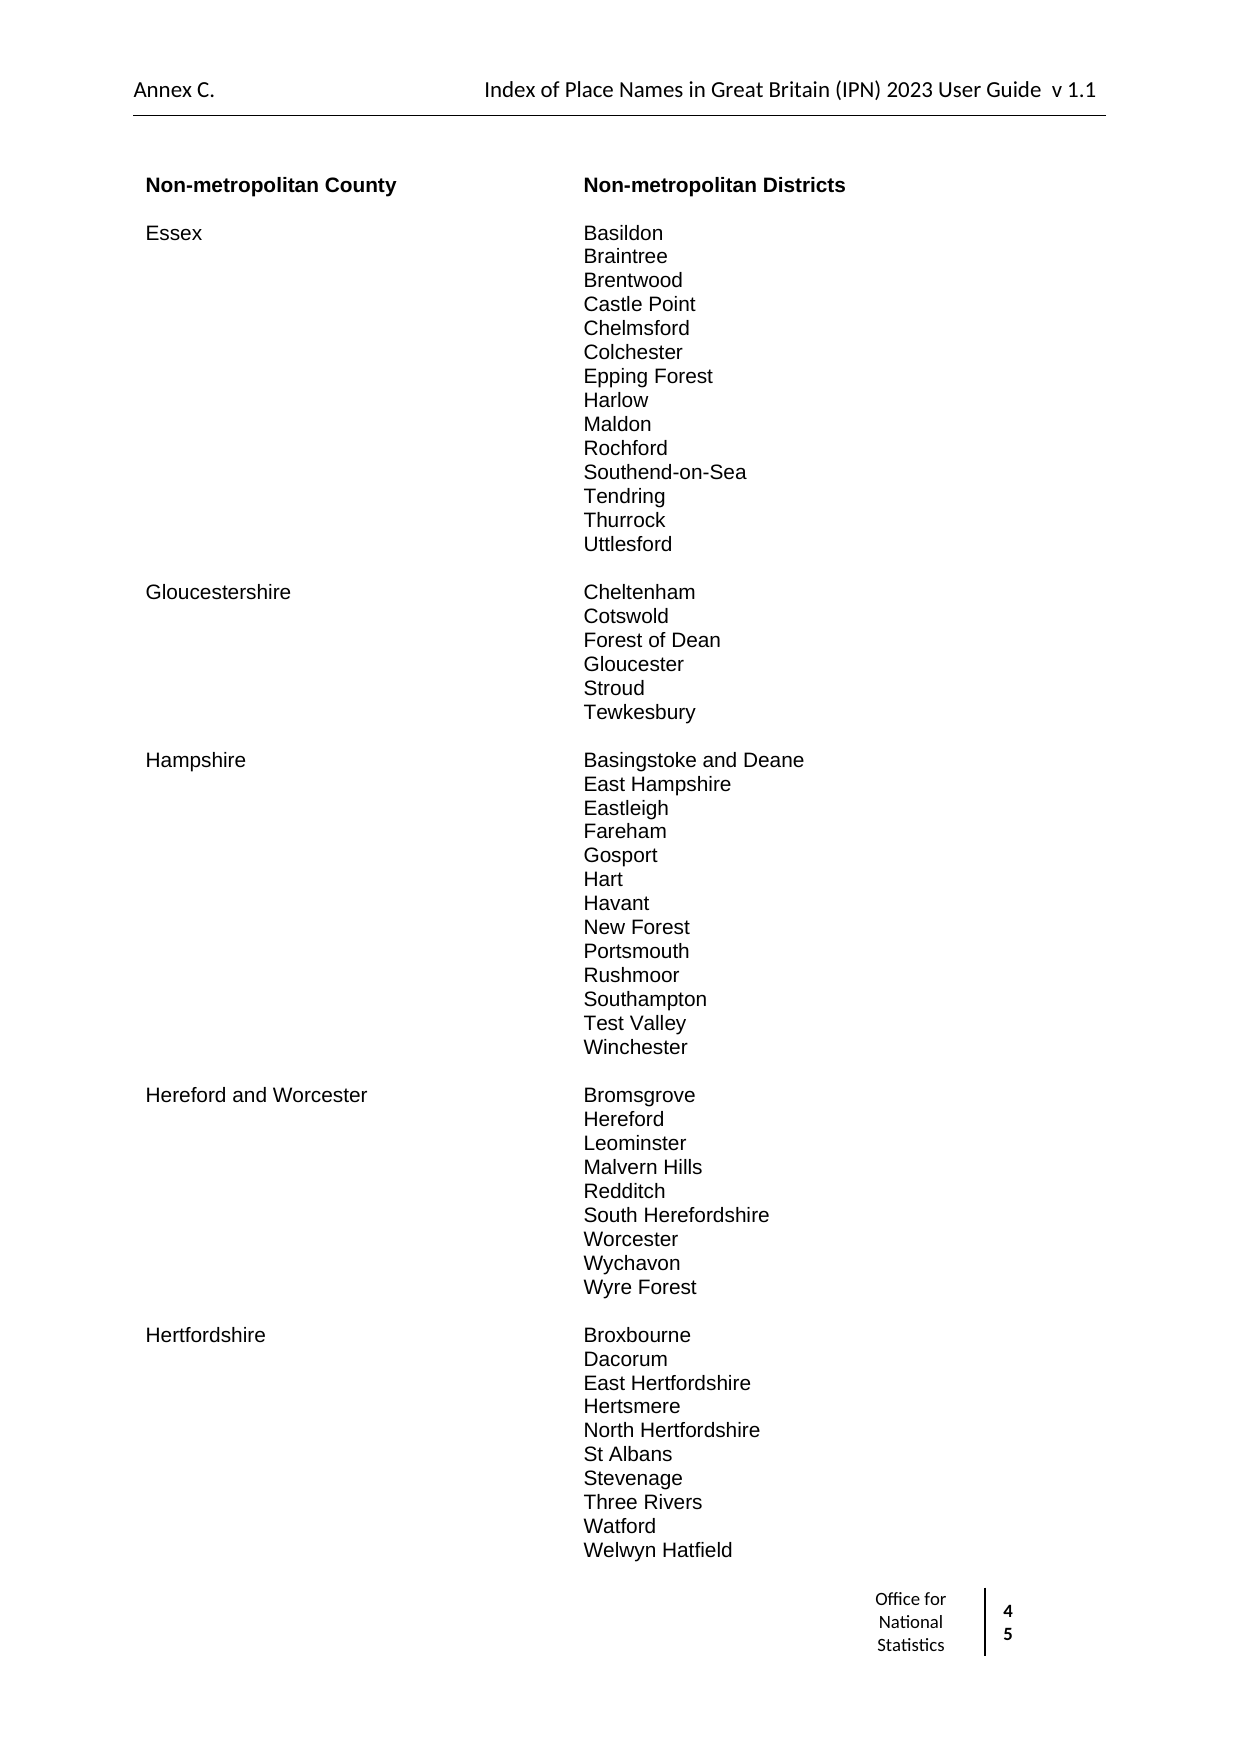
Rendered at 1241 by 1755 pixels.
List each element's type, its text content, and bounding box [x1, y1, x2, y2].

text Cotswold [145, 604, 1094, 628]
text Fareham [145, 819, 1094, 843]
text Worcester [145, 1227, 1094, 1251]
text Essex Basildon [145, 220, 1094, 244]
text Winchester [145, 1035, 1094, 1059]
text Stroud [145, 676, 1094, 699]
text Welwyn Hatfield [145, 1538, 1094, 1562]
text Malvern Hills [145, 1155, 1094, 1179]
text Gosport [145, 843, 1094, 867]
text Castle Point [145, 292, 1094, 316]
text Eastleigh [145, 795, 1094, 819]
text Uttlesford [145, 532, 1094, 556]
text Epping Forest [145, 364, 1094, 388]
text Watford [145, 1514, 1094, 1538]
text Dacorum [145, 1346, 1094, 1370]
text Colchester [145, 340, 1094, 364]
text Wychavon [145, 1251, 1094, 1274]
text Chelmsford [145, 316, 1094, 340]
text Leominster [145, 1131, 1094, 1155]
text Thurrock [145, 508, 1094, 532]
text Tendring [145, 484, 1094, 508]
text Test Valley [145, 1011, 1094, 1035]
text Rushmoor [145, 963, 1094, 987]
text Hereford [145, 1107, 1094, 1131]
text Gloucester [145, 652, 1094, 676]
text Stevenage [145, 1466, 1094, 1490]
text North Hertfordshire [145, 1418, 1094, 1442]
text Hertfordshire Broxbourne [145, 1322, 1094, 1346]
text Forest of Dean [145, 628, 1094, 652]
text Gloucestershire Cheltenham [145, 580, 1094, 604]
text Brentwood [145, 268, 1094, 292]
text Southampton [145, 987, 1094, 1011]
text Harlow [145, 388, 1094, 412]
text Rochford [145, 436, 1094, 460]
text Maldon [145, 412, 1094, 436]
text Hereford and Worcester Bromsgrove [145, 1083, 1094, 1107]
text Three Rivers [145, 1490, 1094, 1514]
text Southend-on-Sea [145, 460, 1094, 484]
text Hertsmere [145, 1394, 1094, 1418]
text Tewkesbury [145, 699, 1094, 723]
text Redditch [145, 1179, 1094, 1203]
text Havant [145, 891, 1094, 915]
text East Hampshire [145, 771, 1094, 795]
text New Forest [145, 915, 1094, 939]
text Hart [145, 867, 1094, 891]
text Portsmouth [145, 939, 1094, 963]
text East Hertfordshire [145, 1370, 1094, 1394]
text South Herefordshire [145, 1203, 1094, 1227]
text Hampshire Basingstoke and Deane [145, 747, 1094, 771]
text Wyre Forest [145, 1274, 1094, 1298]
text Braintree [145, 244, 1094, 268]
text Non-metropolitan County Non-metropolitan Districts [145, 172, 1094, 196]
text St Albans [145, 1442, 1094, 1466]
